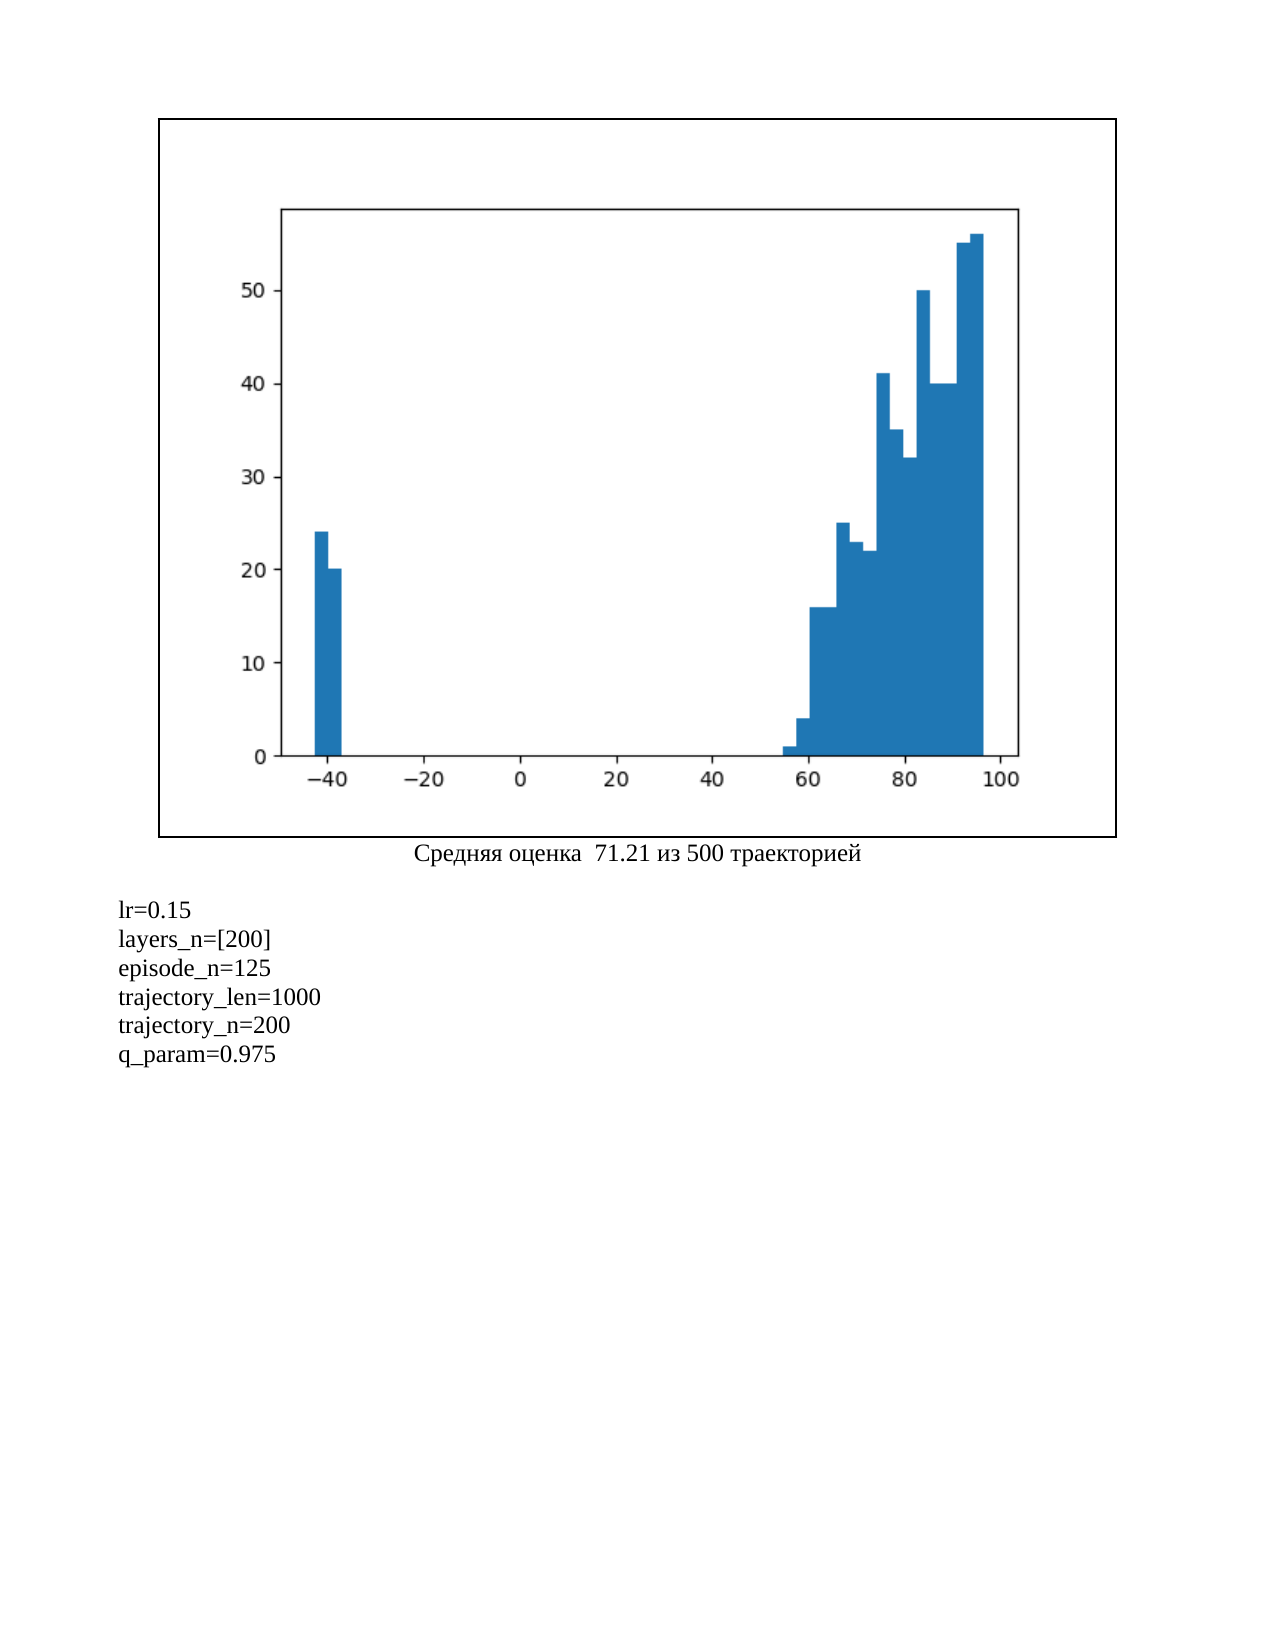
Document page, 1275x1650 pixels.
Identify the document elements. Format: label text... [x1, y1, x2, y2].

text lr=0.15 [118, 896, 1157, 924]
text q_param=0.975 [118, 1039, 1157, 1068]
text trajectory_n=200 [118, 1011, 1157, 1039]
text layers_n=[200] [118, 924, 1157, 953]
text Средняя оценка 71.21 из 500 траекторией [118, 118, 1157, 867]
picture [162, 123, 1113, 834]
text episode_n=125 [118, 953, 1157, 982]
text trajectory_len=1000 [118, 982, 1157, 1011]
